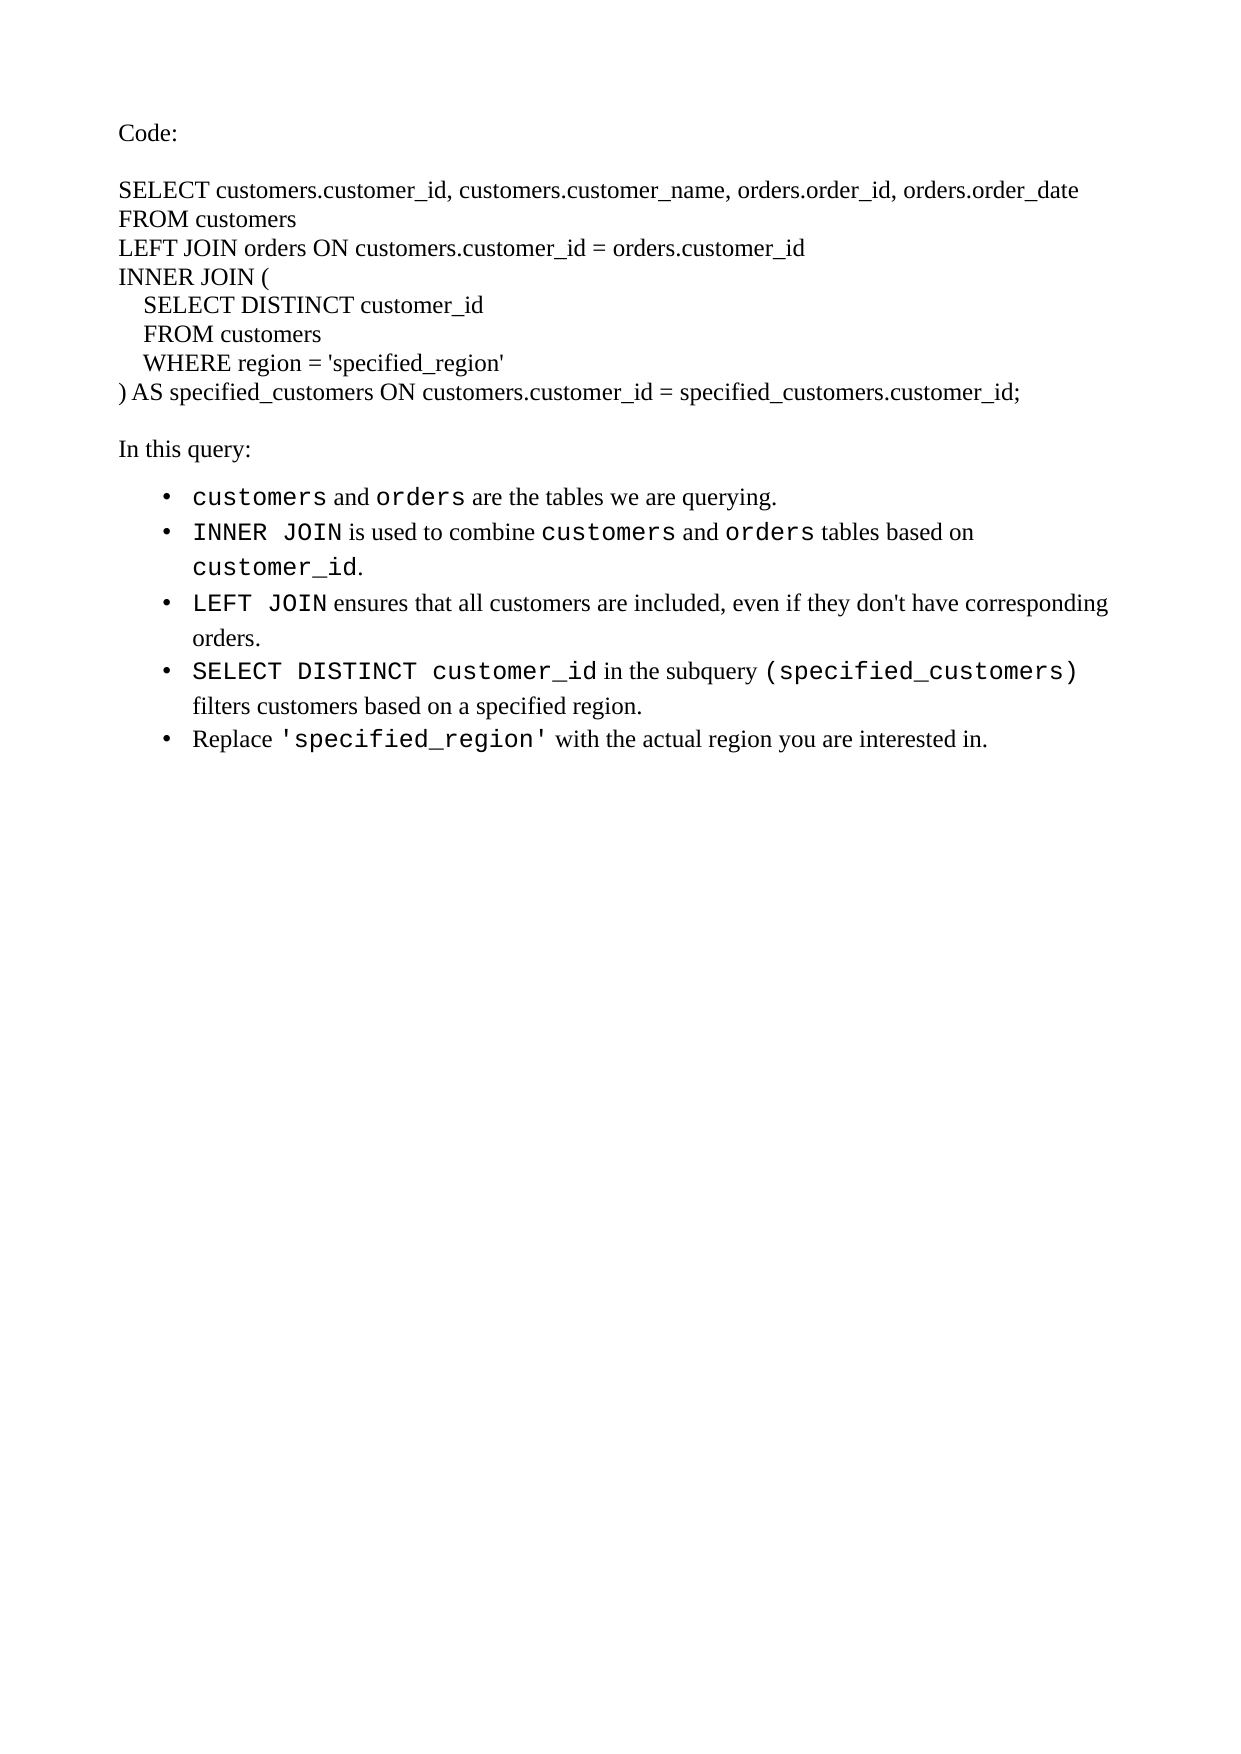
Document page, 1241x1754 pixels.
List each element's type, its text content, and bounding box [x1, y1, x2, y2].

text WHERE region = 'specified_region' [118, 348, 1122, 377]
text Code: [118, 118, 1122, 147]
text LEFT JOIN orders ON customers.customer_id = orders.customer_id [118, 233, 1122, 262]
text FROM customers [118, 319, 1122, 348]
list customers and orders are the tables we are querying. [162, 482, 1122, 513]
text FROM customers [118, 204, 1122, 233]
text ) AS specified_customers ON customers.customer_id = specified_customers.customer_id; [118, 377, 1122, 406]
text SELECT DISTINCT customer_id [118, 291, 1122, 319]
list Replace 'specified_region' with the actual region you are interested in. [162, 724, 1122, 755]
text SELECT customers.customer_id, customers.customer_name, orders.order_id, orders.order_date [118, 176, 1122, 204]
list SELECT DISTINCT customer_id in the subquery (specified_customers) filters customers based on a specified region. [162, 656, 1122, 720]
list LEFT JOIN ensures that all customers are included, even if they don't have corresponding orders. [162, 588, 1122, 652]
text In this query: [118, 434, 1122, 463]
list INNER JOIN is used to combine customers and orders tables based on customer_id. [162, 517, 1122, 583]
text INNER JOIN ( [118, 262, 1122, 291]
